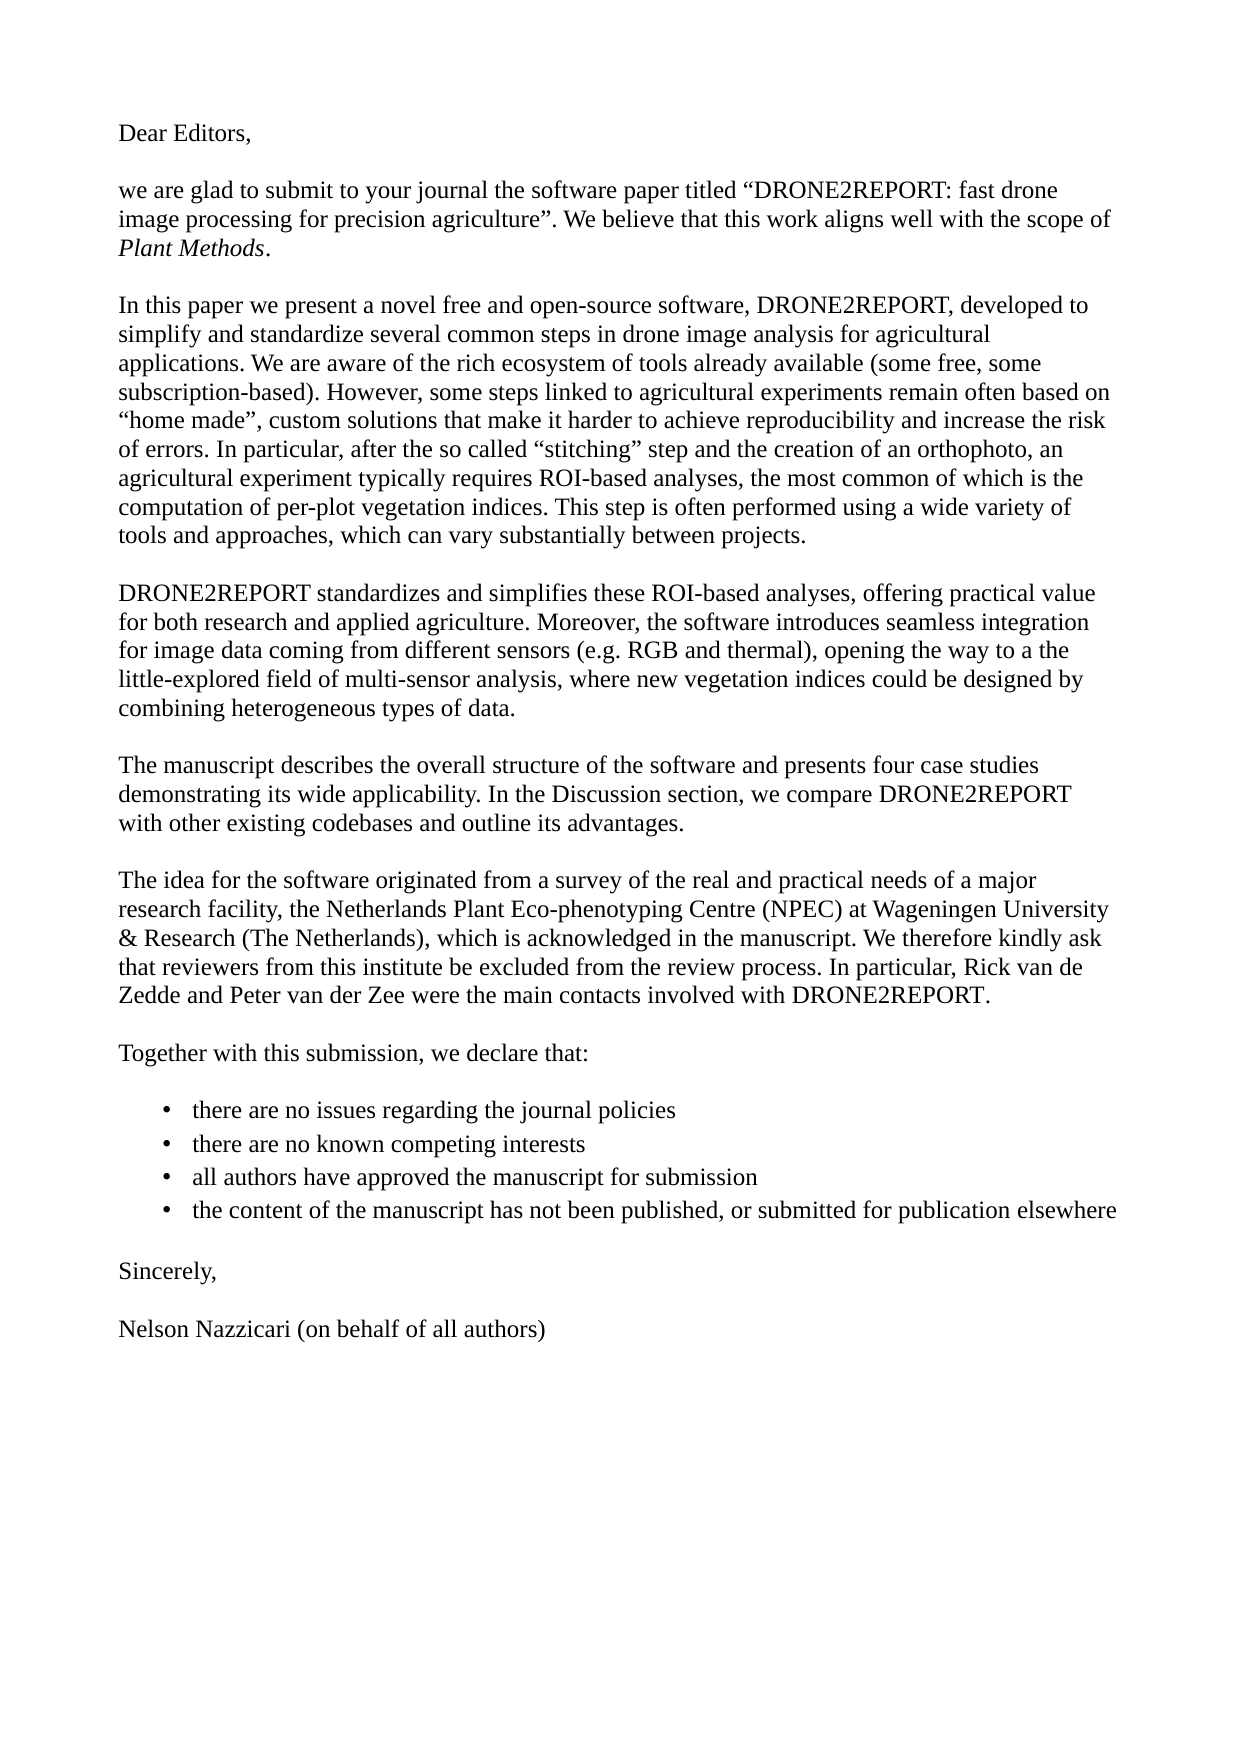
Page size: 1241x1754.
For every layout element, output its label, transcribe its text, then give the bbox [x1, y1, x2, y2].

text In this paper we present a novel free and open-source software, DRONE2REPORT, developed to simplify and standardize several common steps in drone image analysis for agricultural applications. We are aware of the rich ecosystem of tools already available (some free, some subscription-based). However, some steps linked to agricultural experiments remain often based on “home made”, custom solutions that make it harder to achieve reproducibility and increase the risk of errors. In particular, after the so called “stitching” step and the creation of an orthophoto, an agricultural experiment typically requires ROI-based analyses, the most common of which is the computation of per-plot vegetation indices. This step is often performed using a wide variety of tools and approaches, which can vary substantially between projects. [118, 291, 1122, 549]
text Together with this submission, we declare that: [118, 1038, 1122, 1067]
text The idea for the software originated from a survey of the real and practical needs of a major research facility, the Netherlands Plant Eco-phenotyping Centre (NPEC) at Wageningen University & Research (The Netherlands), which is acknowledged in the manuscript. We therefore kindly ask that reviewers from this institute be excluded from the review process. In particular, Rick van de Zedde and Peter van der Zee were the main contacts involved with DRONE2REPORT. [118, 866, 1122, 1009]
text Sincerely, [118, 1256, 1122, 1285]
text Dear Editors, [118, 118, 1122, 147]
list all authors have approved the manuscript for submission [162, 1162, 1122, 1190]
text The manuscript describes the overall structure of the software and presents four case studies demonstrating its wide applicability. In the Discussion section, we compare DRONE2REPORT with other existing codebases and outline its advantages. [118, 751, 1122, 837]
list there are no known competing interests [162, 1129, 1122, 1157]
text we are glad to submit to your journal the software paper titled “DRONE2REPORT: fast drone image processing for precision agriculture”. We believe that this work aligns well with the scope of Plant Methods. [118, 176, 1122, 262]
text Nelson Nazzicari (on behalf of all authors) [118, 1314, 1122, 1343]
list the content of the manuscript has not been published, or submitted for publication elsewhere [162, 1195, 1122, 1223]
text DRONE2REPORT standardizes and simplifies these ROI-based analyses, offering practical value for both research and applied agriculture. Moreover, the software introduces seamless integration for image data coming from different sensors (e.g. RGB and thermal), opening the way to a the little-explored field of multi-sensor analysis, where new vegetation indices could be designed by combining heterogeneous types of data. [118, 578, 1122, 722]
list there are no issues regarding the journal policies [162, 1096, 1122, 1124]
